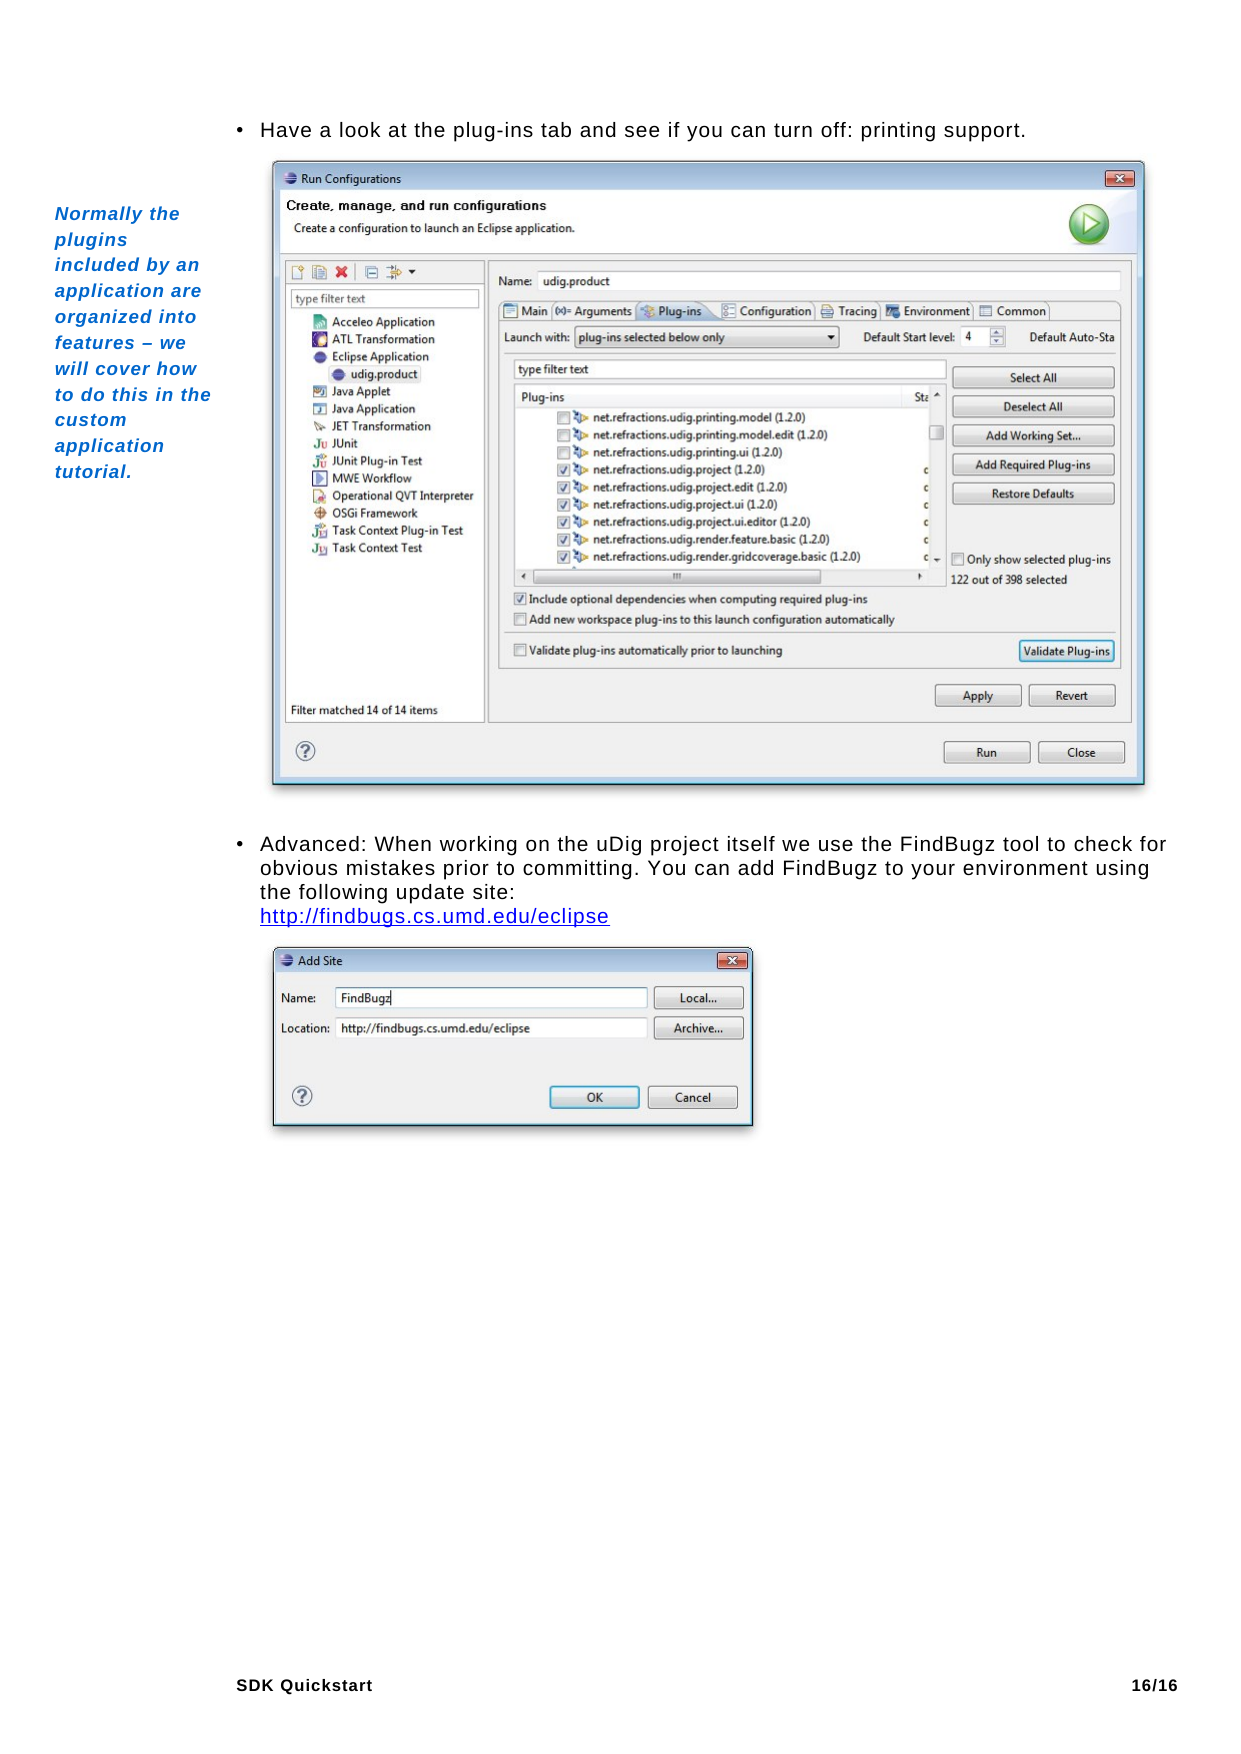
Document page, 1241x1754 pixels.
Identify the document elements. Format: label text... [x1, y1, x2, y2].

list Advanced: When working on the uDig project itself we use the FindBugz tool to check for obvious mistakes prior to committing. You can add FindBugz to your environment using the following update site: http://findbugs.cs.umd.edu/eclipse [236, 832, 1181, 1158]
list Normally the plugins included by an application are organized into features – we will cover how to do this in the custom application tutorial. [54, 202, 218, 482]
list Have a look at the plug-ins tab and see if you can turn off: printing support. [236, 118, 1181, 815]
picture [259, 939, 767, 1146]
picture [259, 153, 1158, 804]
